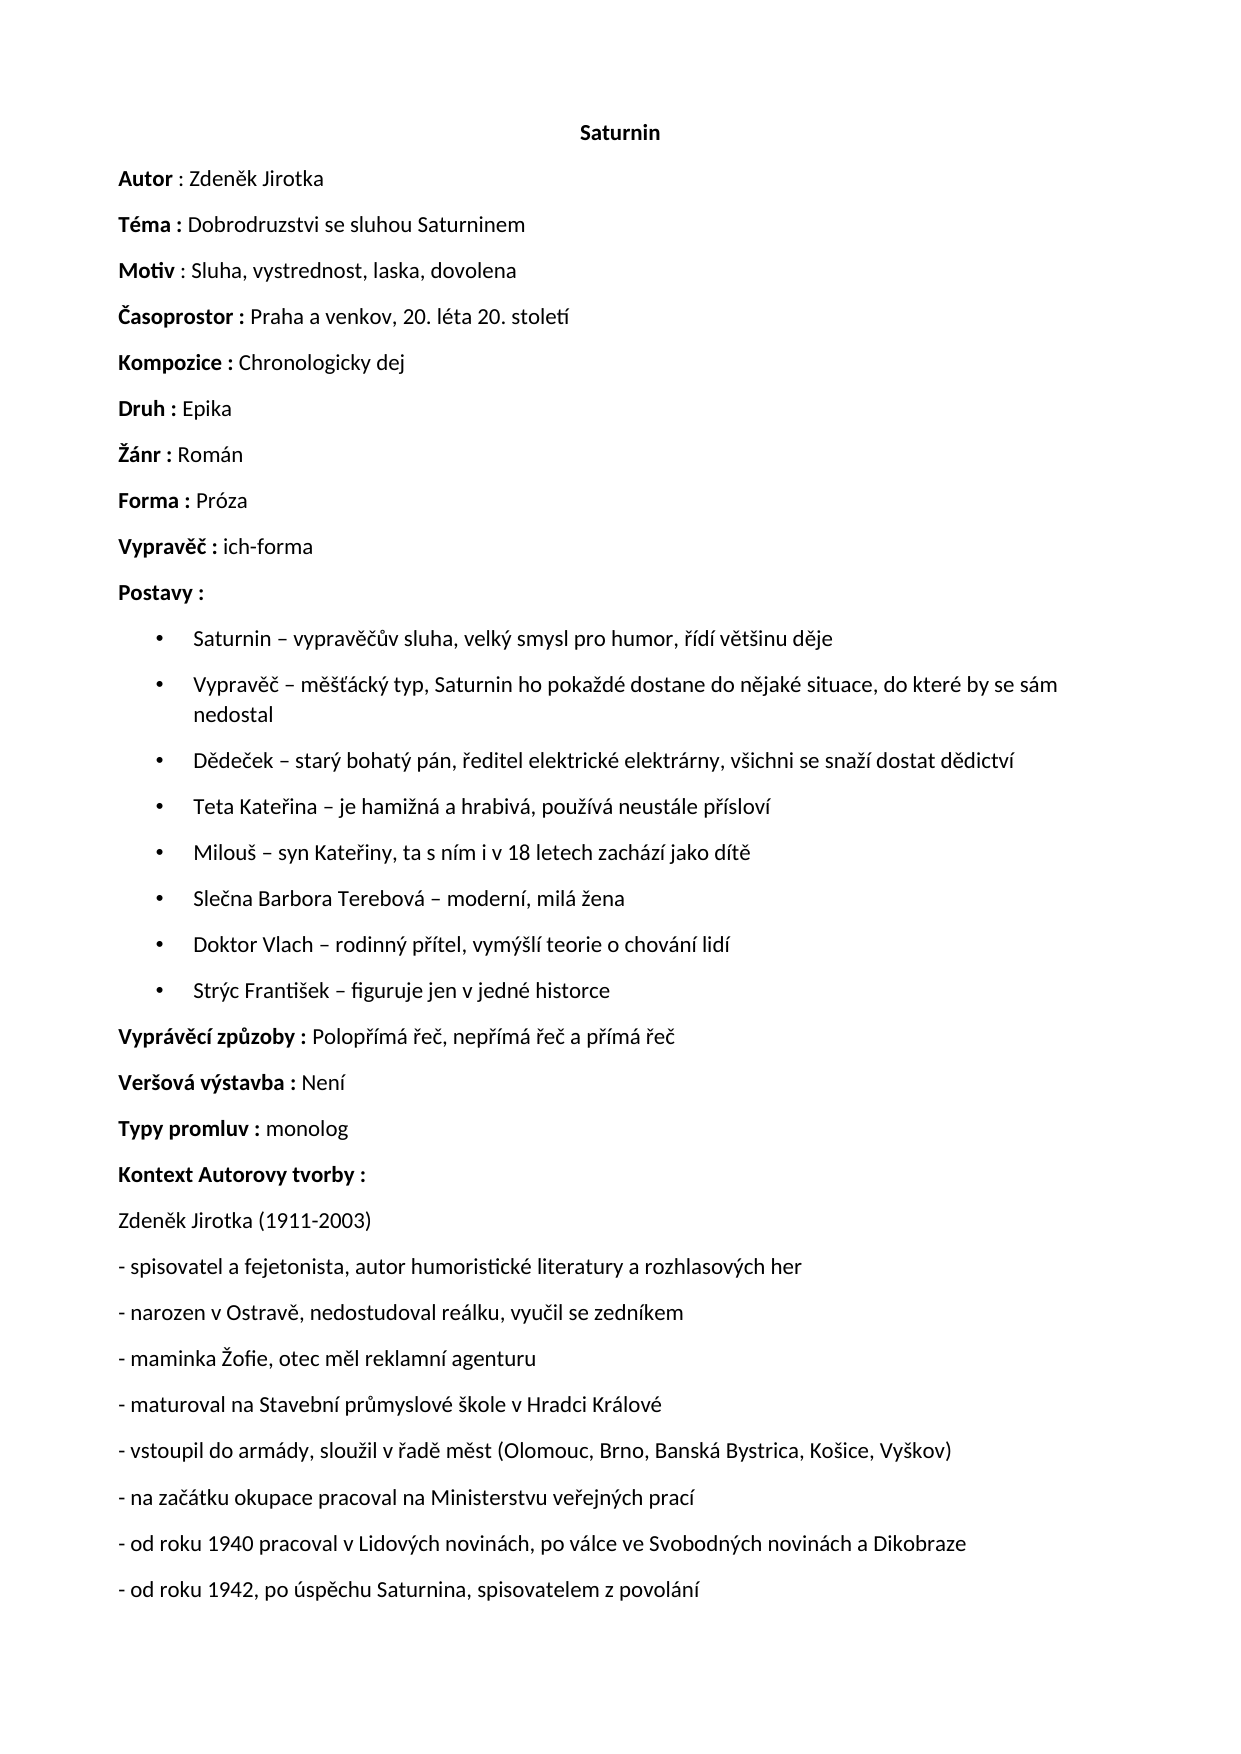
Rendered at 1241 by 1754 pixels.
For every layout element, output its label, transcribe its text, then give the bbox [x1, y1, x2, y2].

list Vypravěč – měšťácký typ, Saturnin ho pokaždé dostane do nějaké situace, do které by se sám nedostal [156, 671, 1122, 728]
text - od roku 1942, po úspěchu Saturnina, spisovatelem z povolání [118, 1575, 1122, 1603]
list Doktor Vlach – rodinný přítel, vymýšlí teorie o chování lidí [156, 930, 1122, 958]
text Zdeněk Jirotka (1911-2003) [118, 1206, 1122, 1234]
text Postavy : [118, 578, 1122, 607]
text Typy promluv : monolog [118, 1114, 1122, 1142]
list Milouš – syn Kateřiny, ta s ním i v 18 letech zachází jako dítě [156, 838, 1122, 866]
text Motiv : Sluha, vystrednost, laska, dovolena [118, 256, 1122, 284]
list Teta Kateřina – je hamižná a hrabivá, používá neustále přísloví [156, 792, 1122, 820]
text Vypravěč : ich-forma [118, 532, 1122, 561]
text - maminka Žofie, otec měl reklamní agenturu [118, 1344, 1122, 1373]
text Vyprávěcí způzoby : Polopřímá řeč, nepřímá řeč a přímá řeč [118, 1022, 1122, 1050]
text - narozen v Ostravě, nedostudoval reálku, vyučil se zedníkem [118, 1298, 1122, 1327]
text - na začátku okupace pracoval na Ministerstvu veřejných prací [118, 1483, 1122, 1511]
text Časoprostor : Praha a venkov, 20. léta 20. století [118, 302, 1122, 330]
list Slečna Barbora Terebová – moderní, milá žena [156, 884, 1122, 912]
text Kompozice : Chronologicky dej [118, 348, 1122, 376]
text Forma : Próza [118, 486, 1122, 514]
text - spisovatel a fejetonista, autor humoristické literatury a rozhlasových her [118, 1252, 1122, 1281]
text Druh : Epika [118, 394, 1122, 422]
text - od roku 1940 pracoval v Lidových novinách, po válce ve Svobodných novinách a Dikobraze [118, 1529, 1122, 1557]
text - maturoval na Stavební průmyslové škole v Hradci Králové [118, 1391, 1122, 1419]
list Saturnin – vypravěčův sluha, velký smysl pro humor, řídí většinu děje [156, 624, 1122, 653]
text Autor : Zdeněk Jirotka [118, 164, 1122, 192]
list Dědeček – starý bohatý pán, ředitel elektrické elektrárny, všichni se snaží dostat dědictví [156, 746, 1122, 774]
list Strýc František – figuruje jen v jedné historce [156, 976, 1122, 1004]
text - vstoupil do armády, sloužil v řadě měst (Olomouc, Brno, Banská Bystrica, Košice, Vyškov) [118, 1437, 1122, 1465]
text Kontext Autorovy tvorby : [118, 1160, 1122, 1188]
text Veršová výstavba : Není [118, 1068, 1122, 1096]
text Saturnin [118, 118, 1122, 146]
text Žánr : Román [118, 440, 1122, 468]
text Téma : Dobrodruzstvi se sluhou Saturninem [118, 210, 1122, 238]
